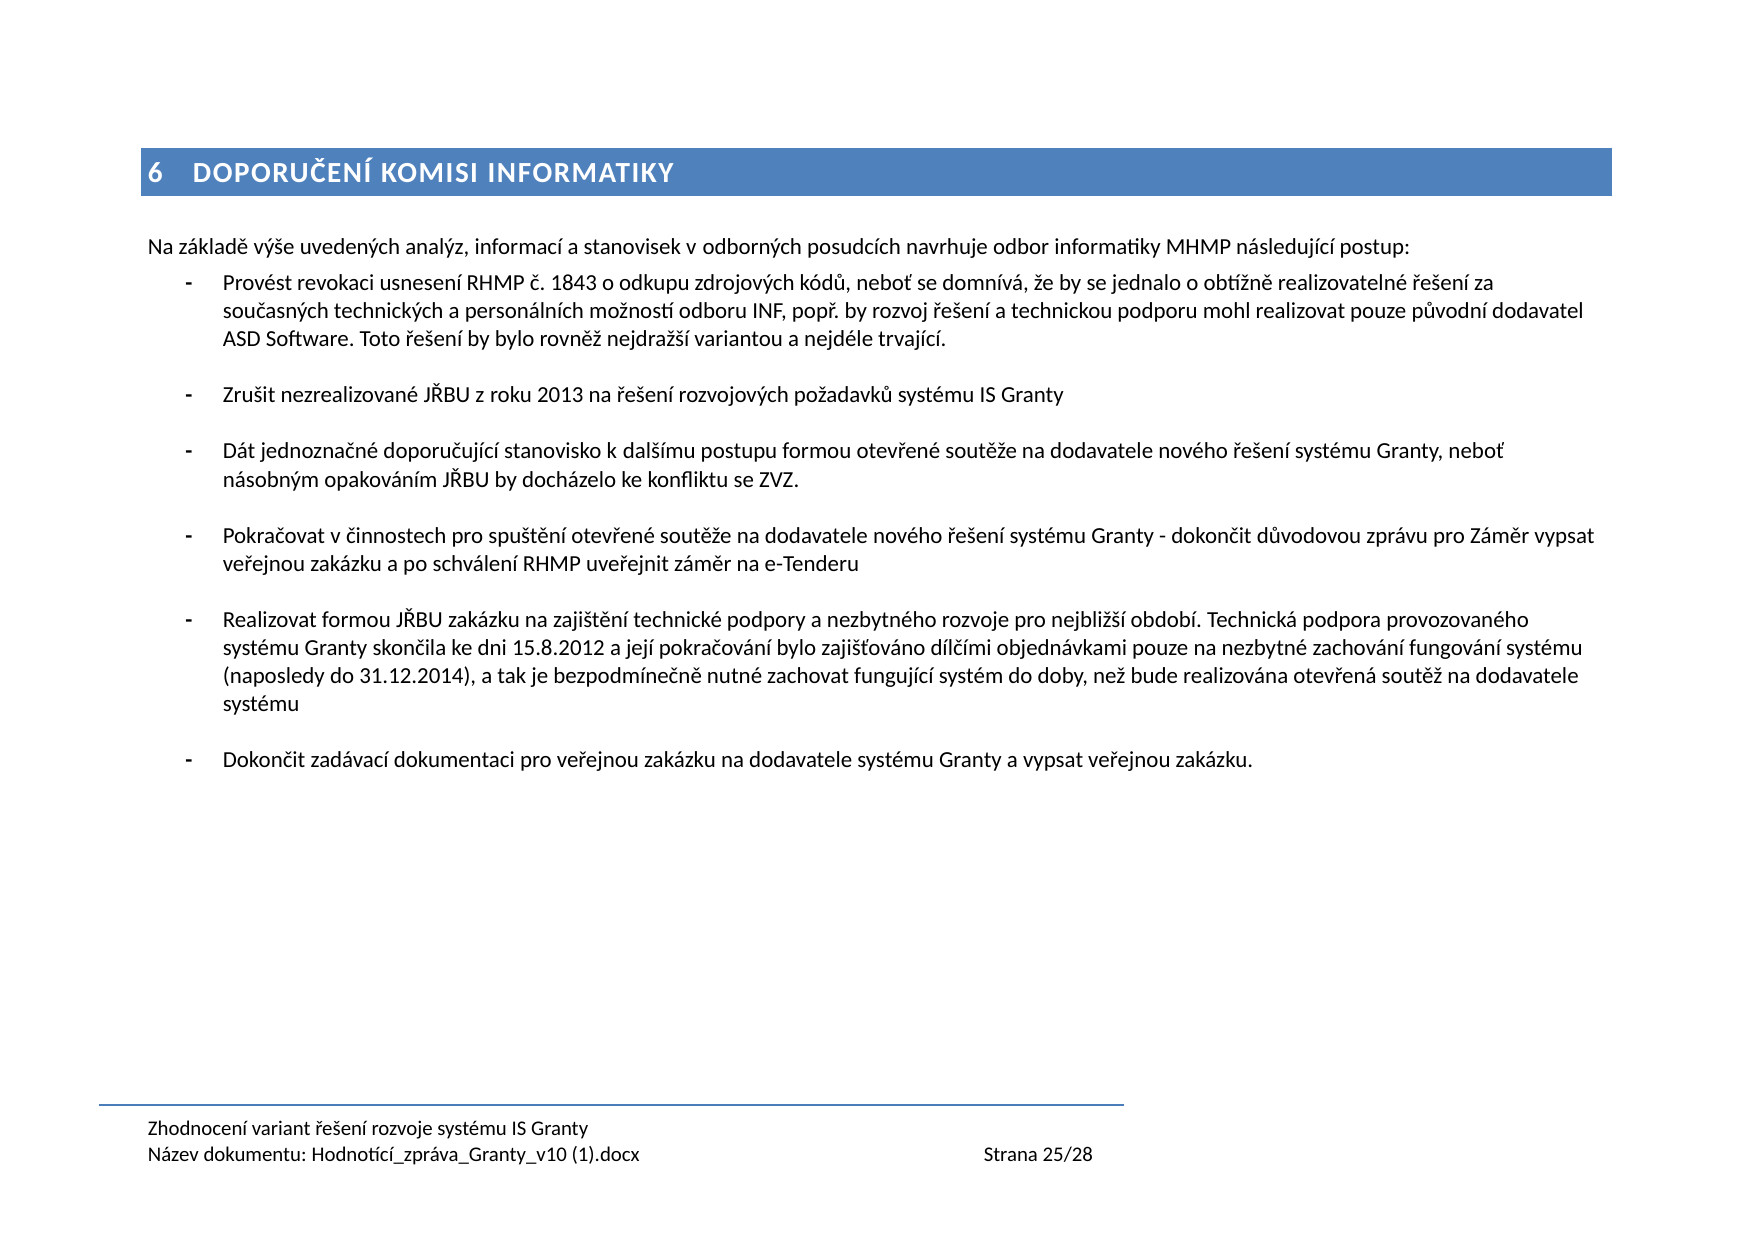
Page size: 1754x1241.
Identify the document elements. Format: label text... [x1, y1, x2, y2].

list Dát jednoznačné doporučující stanovisko k dalšímu postupu formou otevřené soutěže na dodavatele nového řešení systému Granty, neboť násobným opakováním JŘBU by docházelo ke konfliktu se ZVZ. [185, 437, 1606, 493]
subtitle DOPORUČENÍ KOMISI INFORMATIKY [148, 154, 1606, 189]
list Pokračovat v činnostech pro spuštění otevřené soutěže na dodavatele nového řešení systému Granty - dokončit důvodovou zprávu pro Záměr vypsat veřejnou zakázku a po schválení RHMP uveřejnit záměr na e-Tenderu [185, 521, 1606, 577]
list Zrušit nezrealizované JŘBU z roku 2013 na řešení rozvojových požadavků systému IS Granty [185, 381, 1606, 409]
list Dokončit zadávací dokumentaci pro veřejnou zakázku na dodavatele systému Granty a vypsat veřejnou zakázku. [185, 745, 1606, 773]
text Na základě výše uvedených analýz, informací a stanovisek v odborných posudcích navrhuje odbor informatiky MHMP následující postup: [148, 232, 1606, 260]
list Realizovat formou JŘBU zakázku na zajištění technické podpory a nezbytného rozvoje pro nejbližší období. Technická podpora provozovaného systému Granty skončila ke dni 15.8.2012 a její pokračování bylo zajišťováno dílčími objednávkami pouze na nezbytné zachování fungování systému (naposledy do 31.12.2014), a tak je bezpodmínečně nutné zachovat fungující systém do doby, než bude realizována otevřená soutěž na dodavatele systému [185, 605, 1606, 717]
list Provést revokaci usnesení RHMP č. 1843 o odkupu zdrojových kódů, neboť se domnívá, že by se jednalo o obtížně realizovatelné řešení za současných technických a personálních možností odboru INF, popř. by rozvoj řešení a technickou podporu mohl realizovat pouze původní dodavatel ASD Software. Toto řešení by bylo rovněž nejdražší variantou a nejdéle trvající. [185, 268, 1606, 353]
